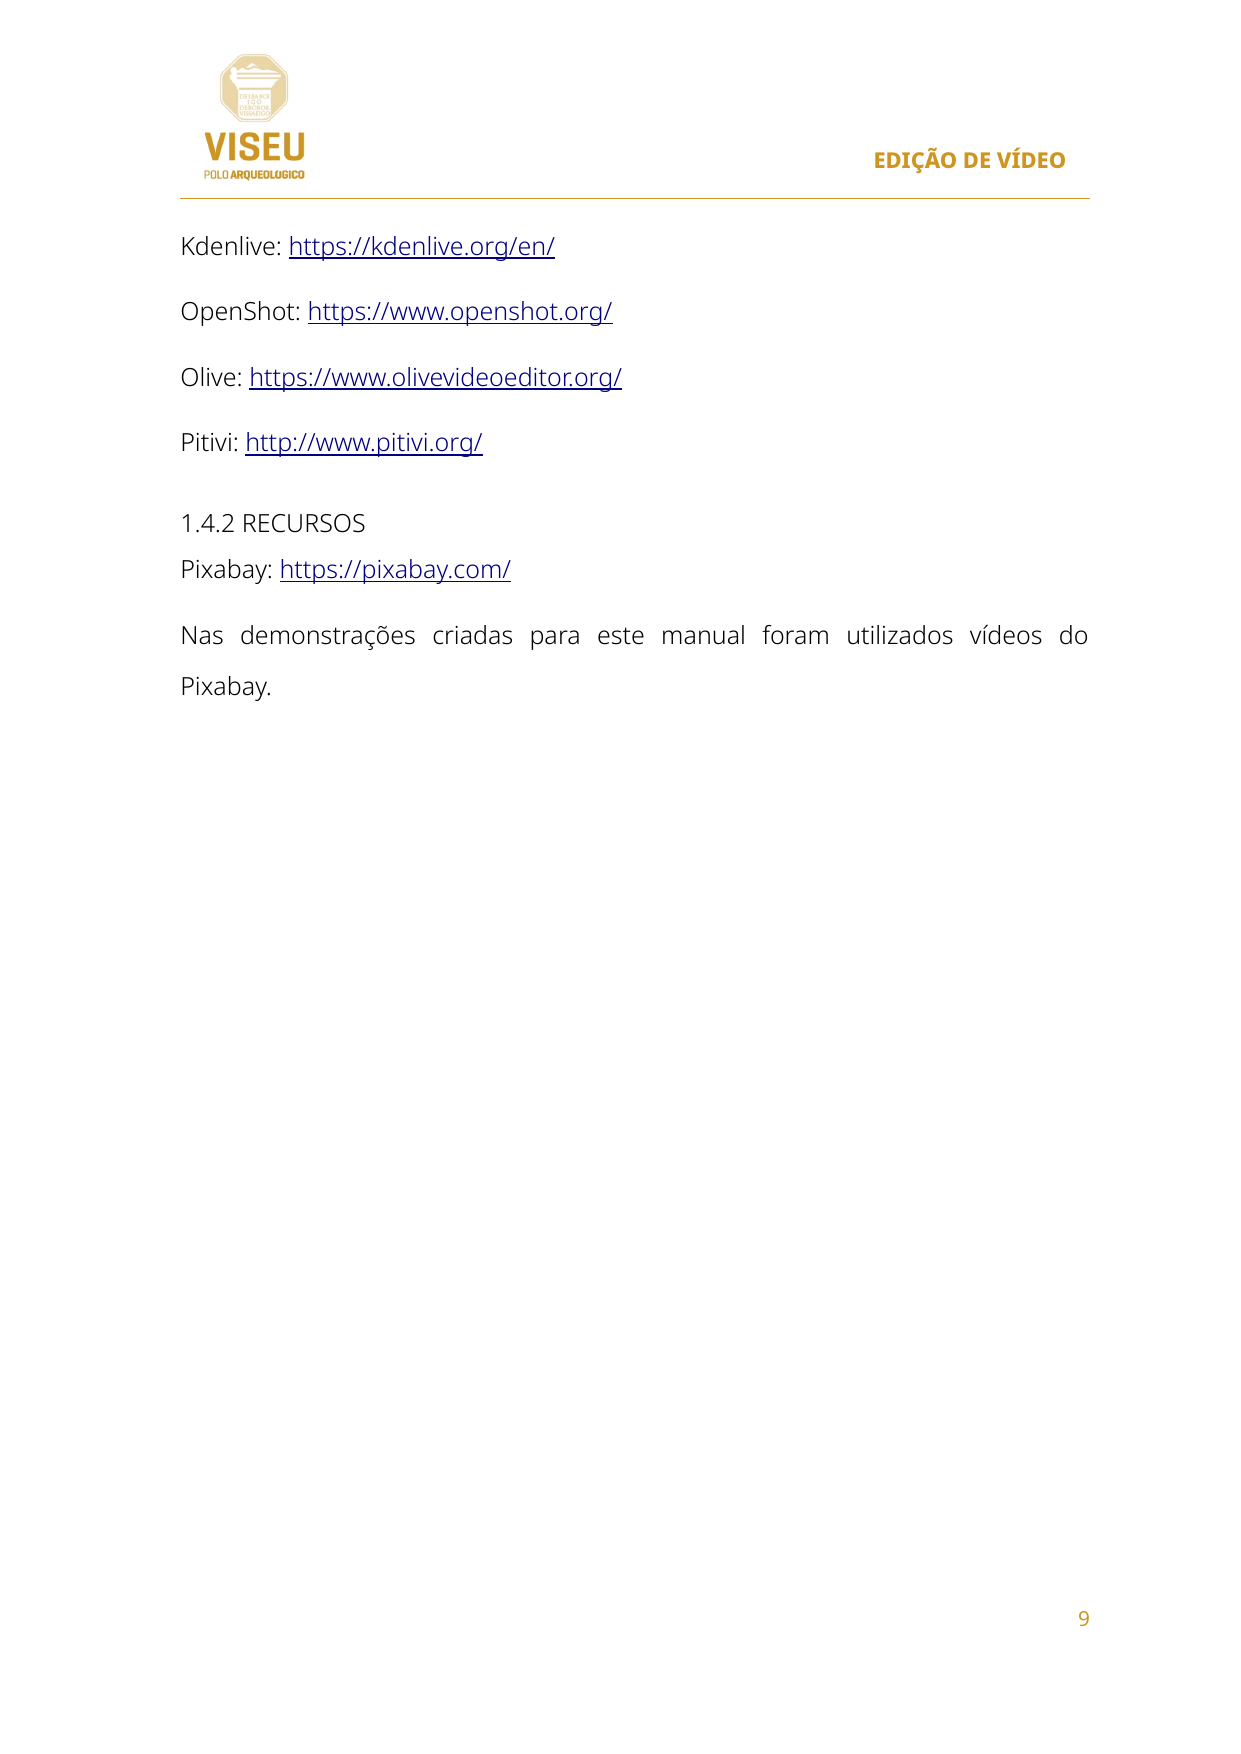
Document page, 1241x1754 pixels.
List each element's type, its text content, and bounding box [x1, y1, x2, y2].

subtitle 1.4.2 recursos [180, 505, 1090, 539]
text Pixabay: https://pixabay.com/ [180, 552, 1090, 586]
text Kdenlive: https://kdenlive.org/en/ [180, 228, 1090, 262]
text OpenShot: https://www.openshot.org/ [180, 294, 1090, 328]
text Nas demonstrações criadas para este manual foram utilizados vídeos do Pixabay. [180, 617, 1090, 702]
text Pitivi: http://www.pitivi.org/ [180, 425, 1090, 459]
text Olive: https://www.olivevideoeditor.org/ [180, 359, 1090, 393]
